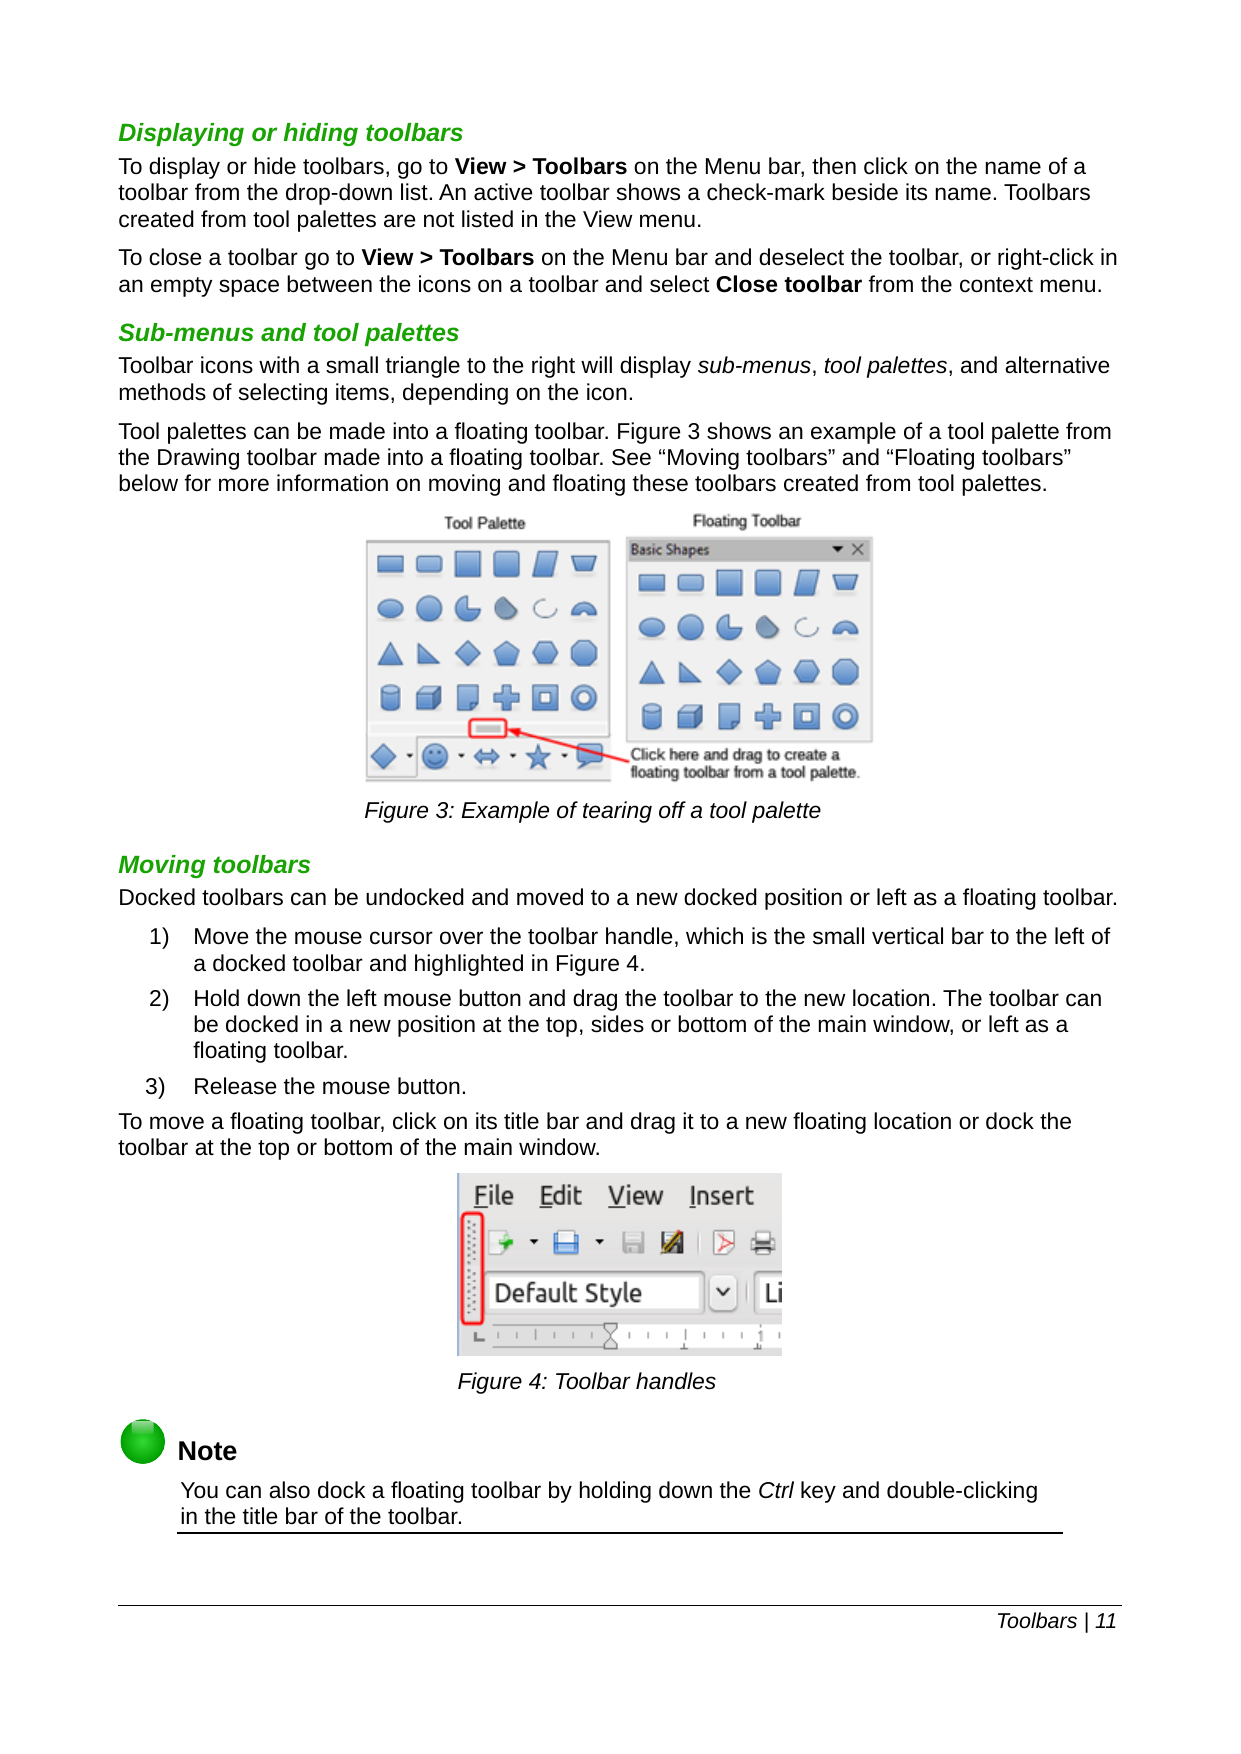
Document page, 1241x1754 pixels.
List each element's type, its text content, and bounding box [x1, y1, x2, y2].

text Figure 3: Example of tearing off a tool palette [364, 797, 876, 824]
text Tool palettes can be made into a floating toolbar. Figure 3 shows an example of a tool palette from the Drawing toolbar made into a floating toolbar. See “Moving toolbars” and “Floating toolbars” below for more information on moving and floating these toolbars created from tool palettes. [118, 418, 1122, 497]
list Release the mouse button. [165, 1073, 1122, 1099]
list Hold down the left mouse button and drag the toolbar to the new location. The toolbar can be docked in a new position at the top, sides or bottom of the main window, or left as a floating toolbar. [169, 985, 1122, 1064]
text To move a floating toolbar, click on its title bar and drag it to a new floating location or dock the toolbar at the top or bottom of the main window. [118, 1108, 1122, 1161]
text Docked toolbars can be undocked and moved to a new docked position or left as a floating toolbar. [118, 884, 1122, 911]
subtitle Note [118, 1417, 1122, 1466]
list Move the mouse cursor over the toolbar handle, which is the small vertical bar to the left of a docked toolbar and highlighted in Figure 4. [169, 923, 1122, 976]
text To display or hide toolbars, go to View > Toolbars on the Menu bar, then click on the name of a toolbar from the drop-down list. An active toolbar shows a check-mark beside its name. Toolbars created from tool palettes are not listed in the View menu. [118, 153, 1122, 232]
subtitle Moving toolbars [118, 849, 1122, 878]
text You can also dock a floating toolbar by holding down the Ctrl key and double-clicking in the title bar of the toolbar. [177, 1474, 1063, 1532]
text To close a toolbar go to View > Toolbars on the Menu bar and deselect the toolbar, or right-click in an empty space between the icons on a toolbar and select Close toolbar from the context menu. [118, 244, 1122, 297]
picture [457, 1173, 782, 1356]
subtitle Displaying or hiding toolbars [118, 118, 1122, 147]
text Toolbar icons with a small triangle to the right will display sub-menus, tool palettes, and alternative methods of selecting items, depending on the icon. [118, 352, 1122, 405]
picture [365, 509, 875, 786]
text Figure 4: Toolbar handles [457, 1368, 783, 1394]
subtitle Sub-menus and tool palettes [118, 318, 1122, 346]
